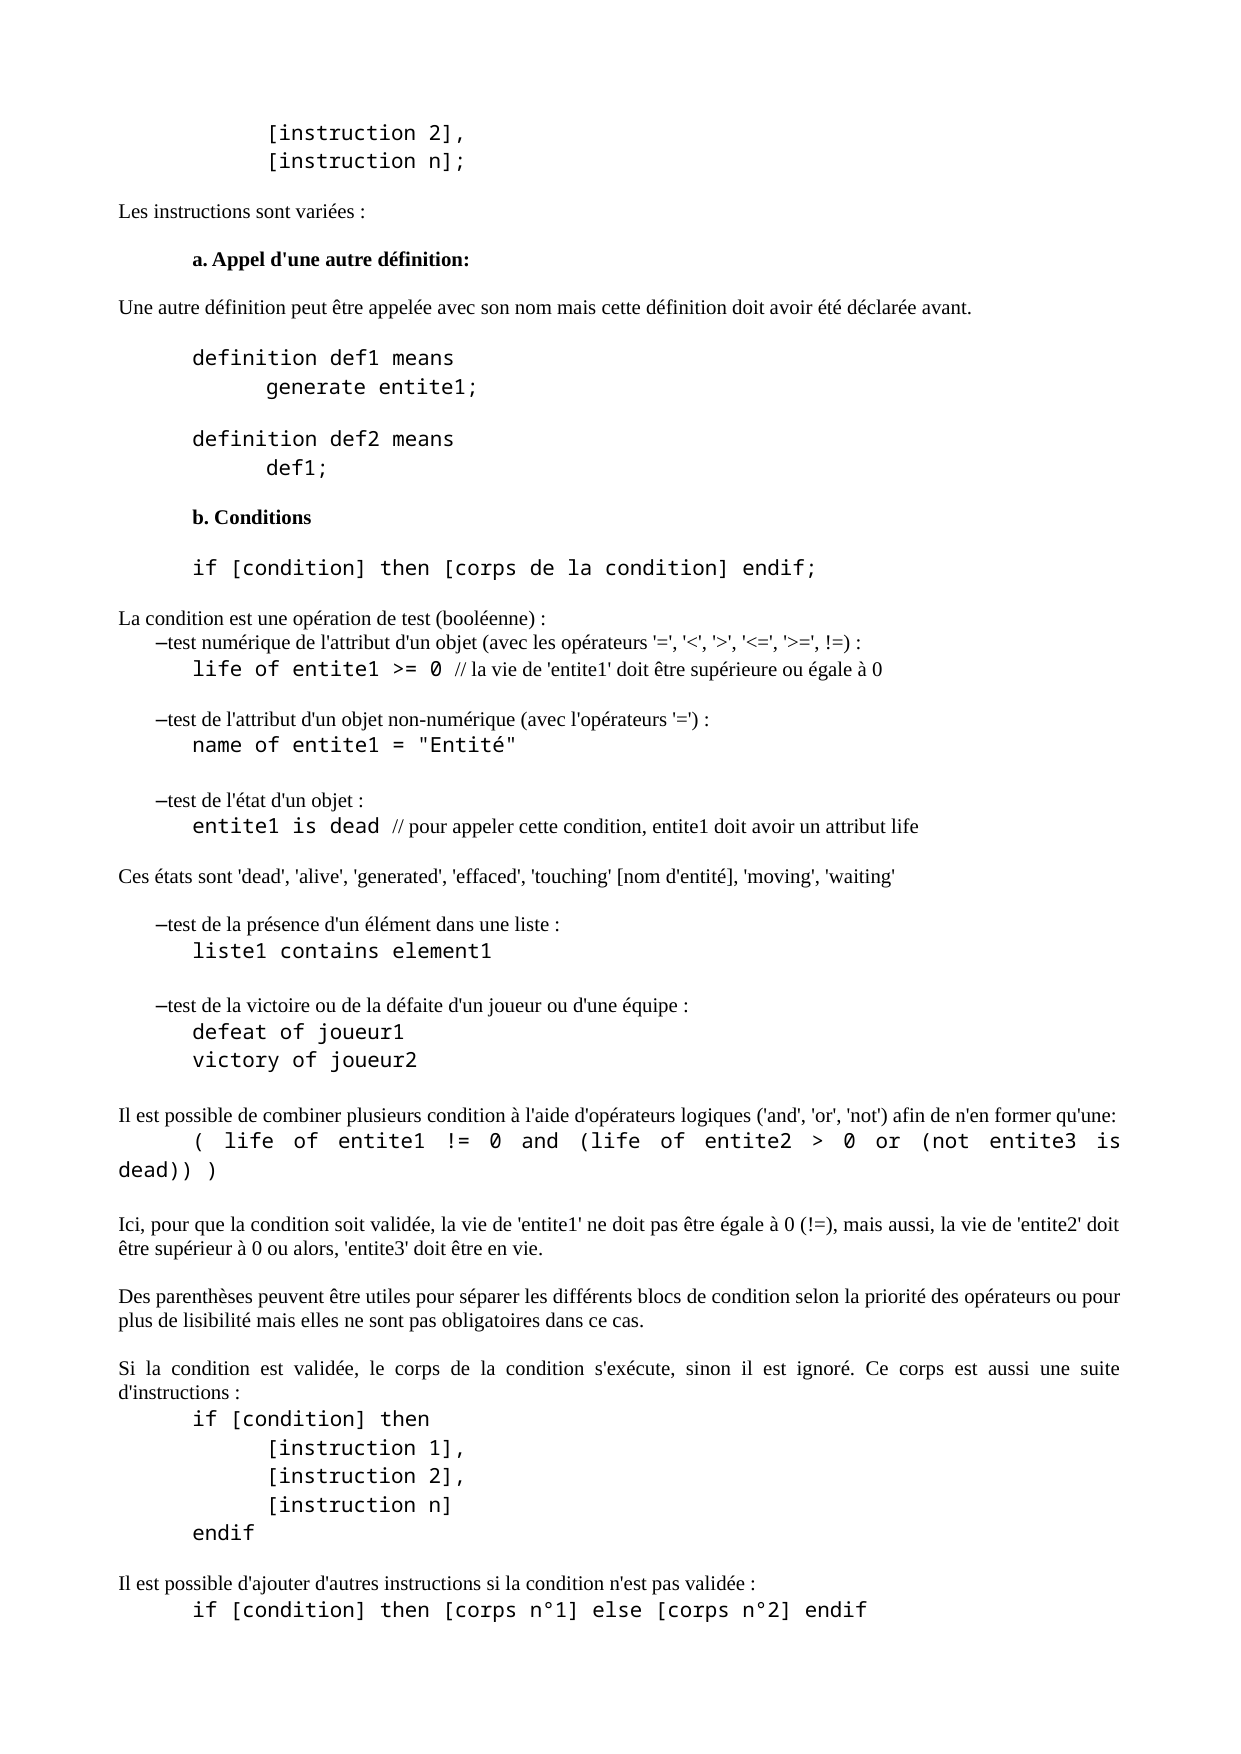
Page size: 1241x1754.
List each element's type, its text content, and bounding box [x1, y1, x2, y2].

text [instruction 1], [118, 1433, 1122, 1461]
text Ces états sont 'dead', 'alive', 'generated', 'effaced', 'touching' [nom d'entité], 'moving', 'waiting' [118, 864, 1122, 888]
text Des parenthèses peuvent être utiles pour séparer les différents blocs de condition selon la priorité des opérateurs ou pour plus de lisibilité mais elles ne sont pas obligatoires dans ce cas. [118, 1284, 1122, 1332]
text [instruction 2], [118, 118, 1122, 147]
text Si la condition est validée, le corps de la condition s'exécute, sinon il est ignoré. Ce corps est aussi une suite d'instructions : [118, 1356, 1122, 1404]
list test de l'état d'un objet : [118, 787, 1122, 812]
text name of entite1 = "Entité" [118, 731, 1122, 759]
text Les instructions sont variées : [118, 199, 1122, 223]
text definition def1 means [118, 343, 1122, 372]
text generate entite1; [118, 372, 1122, 400]
text life of entite1 >= 0 // la vie de 'entite1' doit être supérieure ou égale à 0 [118, 654, 1122, 682]
text entite1 is dead // pour appeler cette condition, entite1 doit avoir un attribut life [118, 812, 1122, 840]
text [instruction n]; [118, 147, 1122, 175]
text def1; [118, 453, 1122, 481]
text endif [118, 1518, 1122, 1547]
text defeat of joueur1 [118, 1017, 1122, 1046]
text La condition est une opération de test (booléenne) : [118, 606, 1122, 630]
text definition def2 means [118, 424, 1122, 453]
text Il est possible de combiner plusieurs condition à l'aide d'opérateurs logiques ('and', 'or', 'not') afin de n'en former qu'une: [118, 1102, 1122, 1127]
text a. Appel d'une autre définition: [118, 247, 1122, 271]
text ( life of entite1 != 0 and (life of entite2 > 0 or (not entite3 is dead)) ) [118, 1127, 1122, 1183]
text Il est possible d'ajouter d'autres instructions si la condition n'est pas validée : [118, 1571, 1122, 1595]
text liste1 contains element1 [118, 936, 1122, 965]
text [instruction n] [118, 1490, 1122, 1518]
text b. Conditions [118, 505, 1122, 529]
text victory of joueur2 [118, 1046, 1122, 1074]
text if [condition] then [corps n°1] else [corps n°2] endif [118, 1595, 1122, 1623]
text Ici, pour que la condition soit validée, la vie de 'entite1' ne doit pas être égale à 0 (!=), mais aussi, la vie de 'entite2' doit être supérieur à 0 ou alors, 'entite3' doit être en vie. [118, 1212, 1122, 1260]
list test numérique de l'attribut d'un objet (avec les opérateurs '=', '<', '>', '<=', '>=', !=) : [118, 630, 1122, 654]
list test de l'attribut d'un objet non-numérique (avec l'opérateurs '=') : [118, 707, 1122, 731]
text [instruction 2], [118, 1461, 1122, 1490]
list test de la présence d'un élément dans une liste : [118, 912, 1122, 936]
text Une autre définition peut être appelée avec son nom mais cette définition doit avoir été déclarée avant. [118, 295, 1122, 319]
text if [condition] then [118, 1404, 1122, 1433]
text if [condition] then [corps de la condition] endif; [118, 553, 1122, 582]
list test de la victoire ou de la défaite d'un joueur ou d'une équipe : [118, 993, 1122, 1017]
